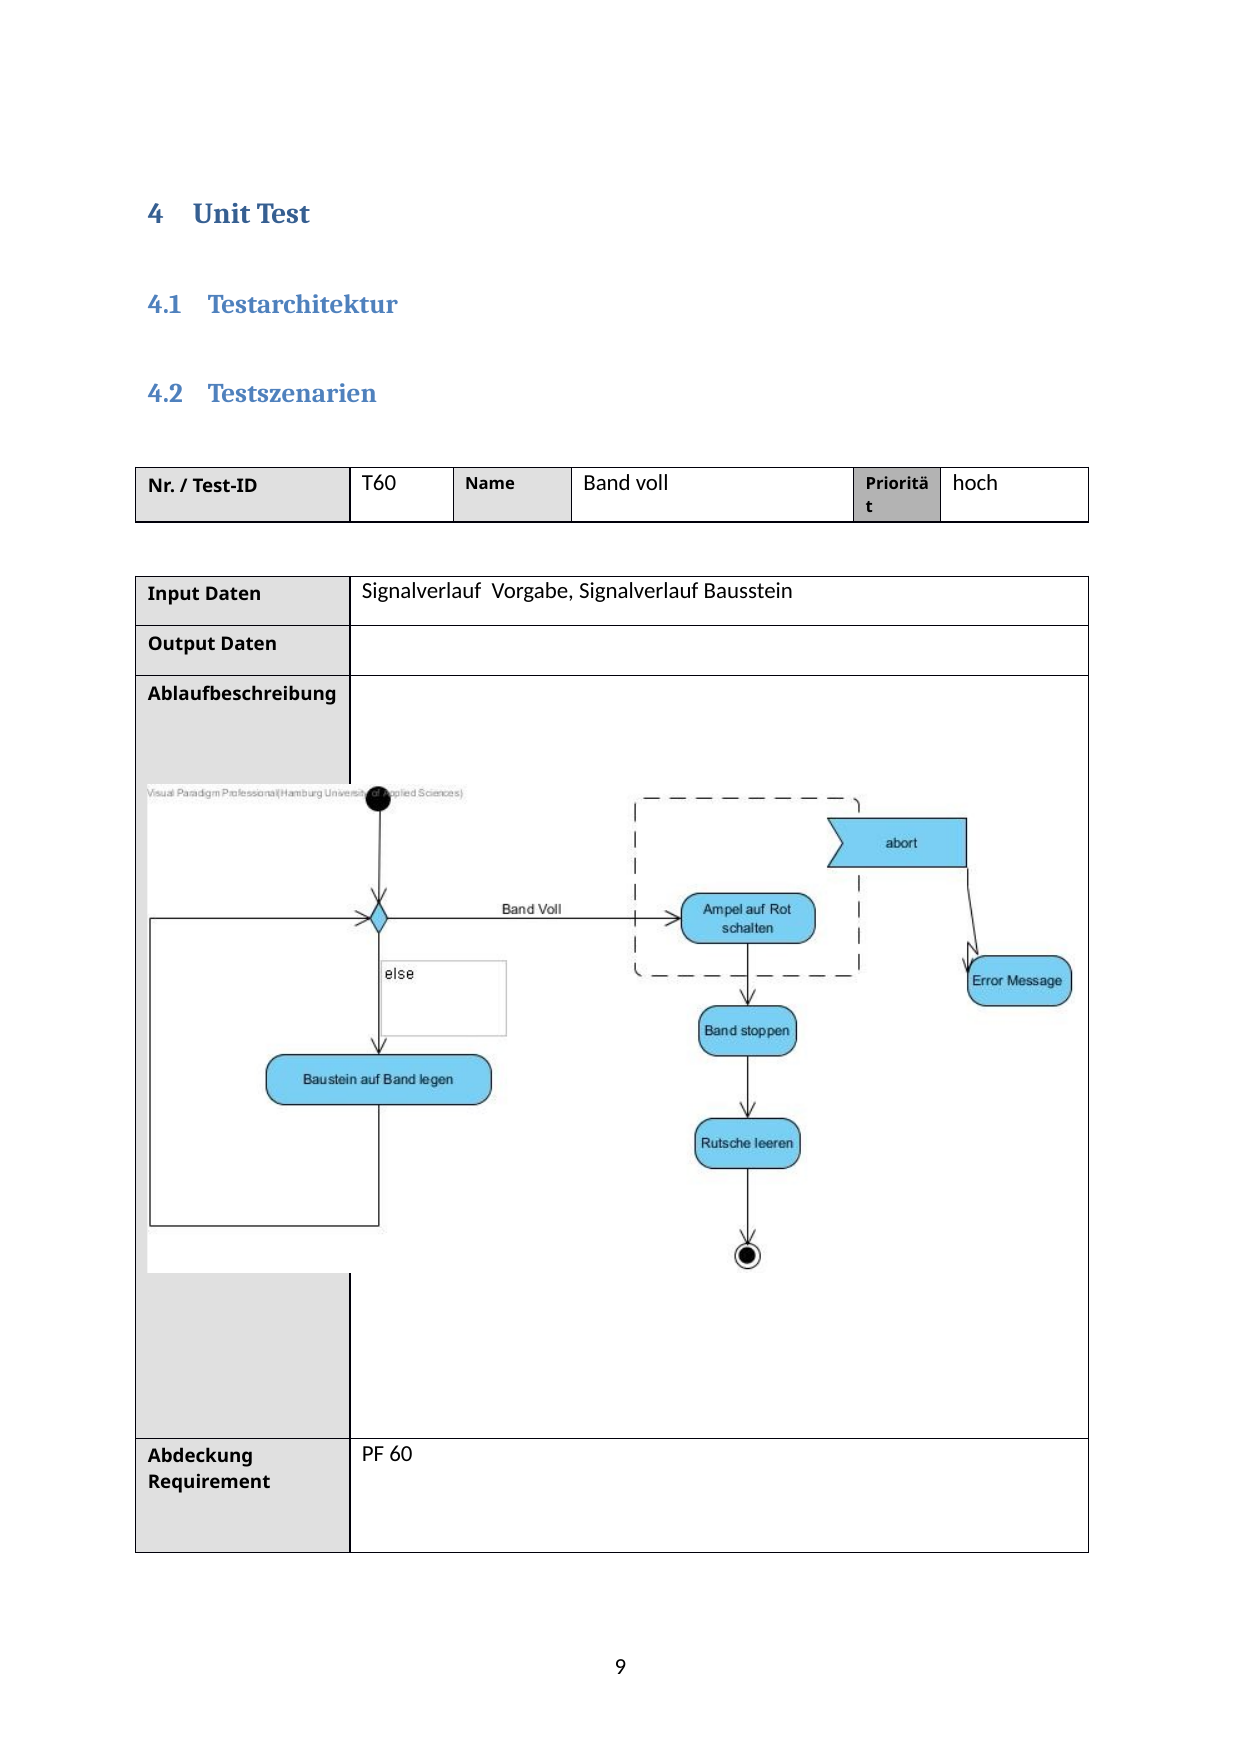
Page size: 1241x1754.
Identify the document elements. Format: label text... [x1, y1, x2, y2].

subtitle Unit Test [148, 198, 1093, 231]
table_header Signalverlauf Vorgabe, Signalverlauf Bausstein [351, 577, 1088, 625]
table_header Band voll [572, 468, 853, 521]
table_header Name [454, 468, 571, 521]
table_header Input Daten [136, 577, 349, 625]
picture [147, 784, 1076, 1273]
subtitle Testszenarien [148, 378, 1093, 409]
table_cell Output Daten [136, 626, 349, 675]
table_cell [351, 626, 1088, 675]
table_cell [351, 676, 1088, 1438]
table_header Priorität [854, 468, 940, 521]
subtitle Testarchitektur [148, 289, 1093, 320]
table_cell Abdeckung Requirement [136, 1439, 349, 1552]
table_header hoch [941, 468, 1088, 521]
table_header T60 [351, 468, 453, 521]
table_cell Ablaufbeschreibung [136, 676, 349, 1438]
table_header Nr. / Test-ID [136, 468, 349, 521]
table_cell PF 60 [351, 1439, 1088, 1552]
